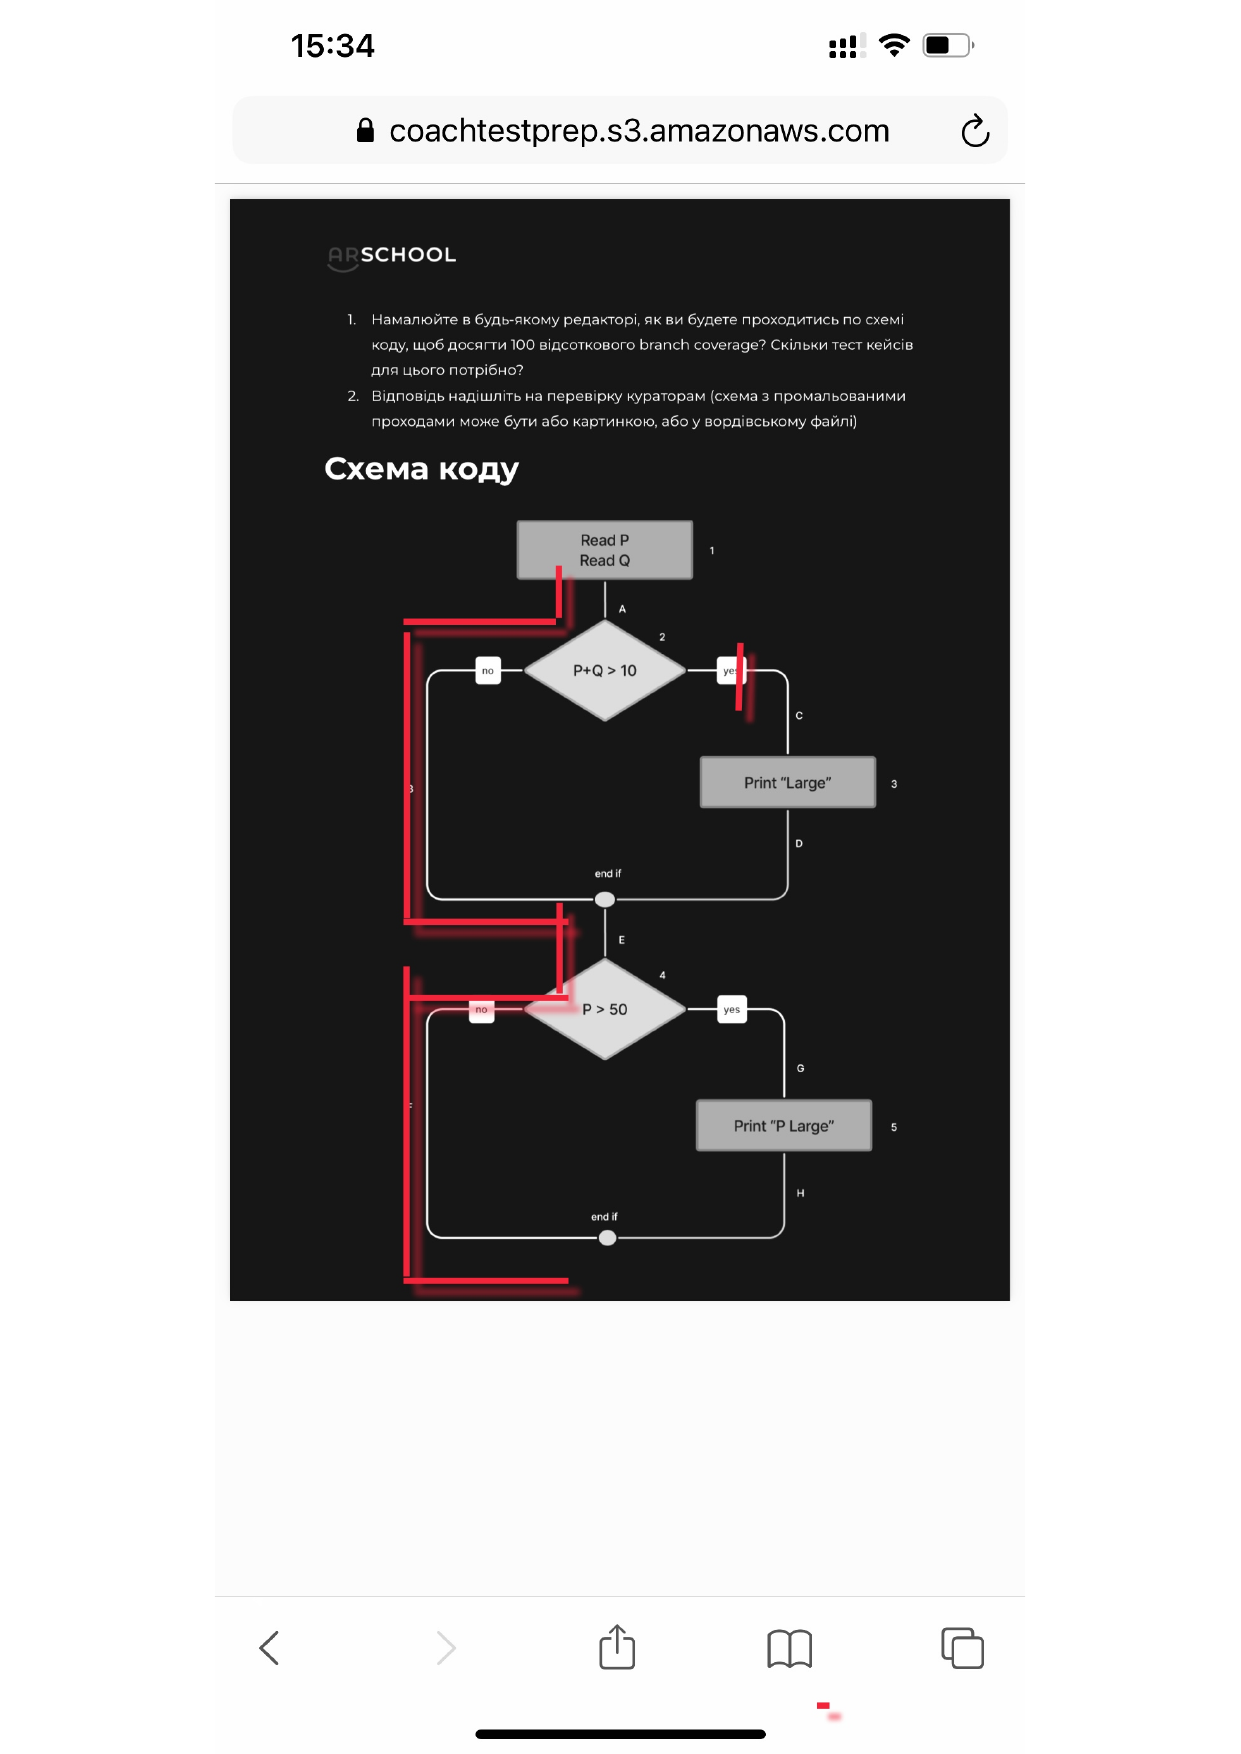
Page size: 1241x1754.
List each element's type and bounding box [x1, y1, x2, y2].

picture [214, 0, 1026, 1754]
